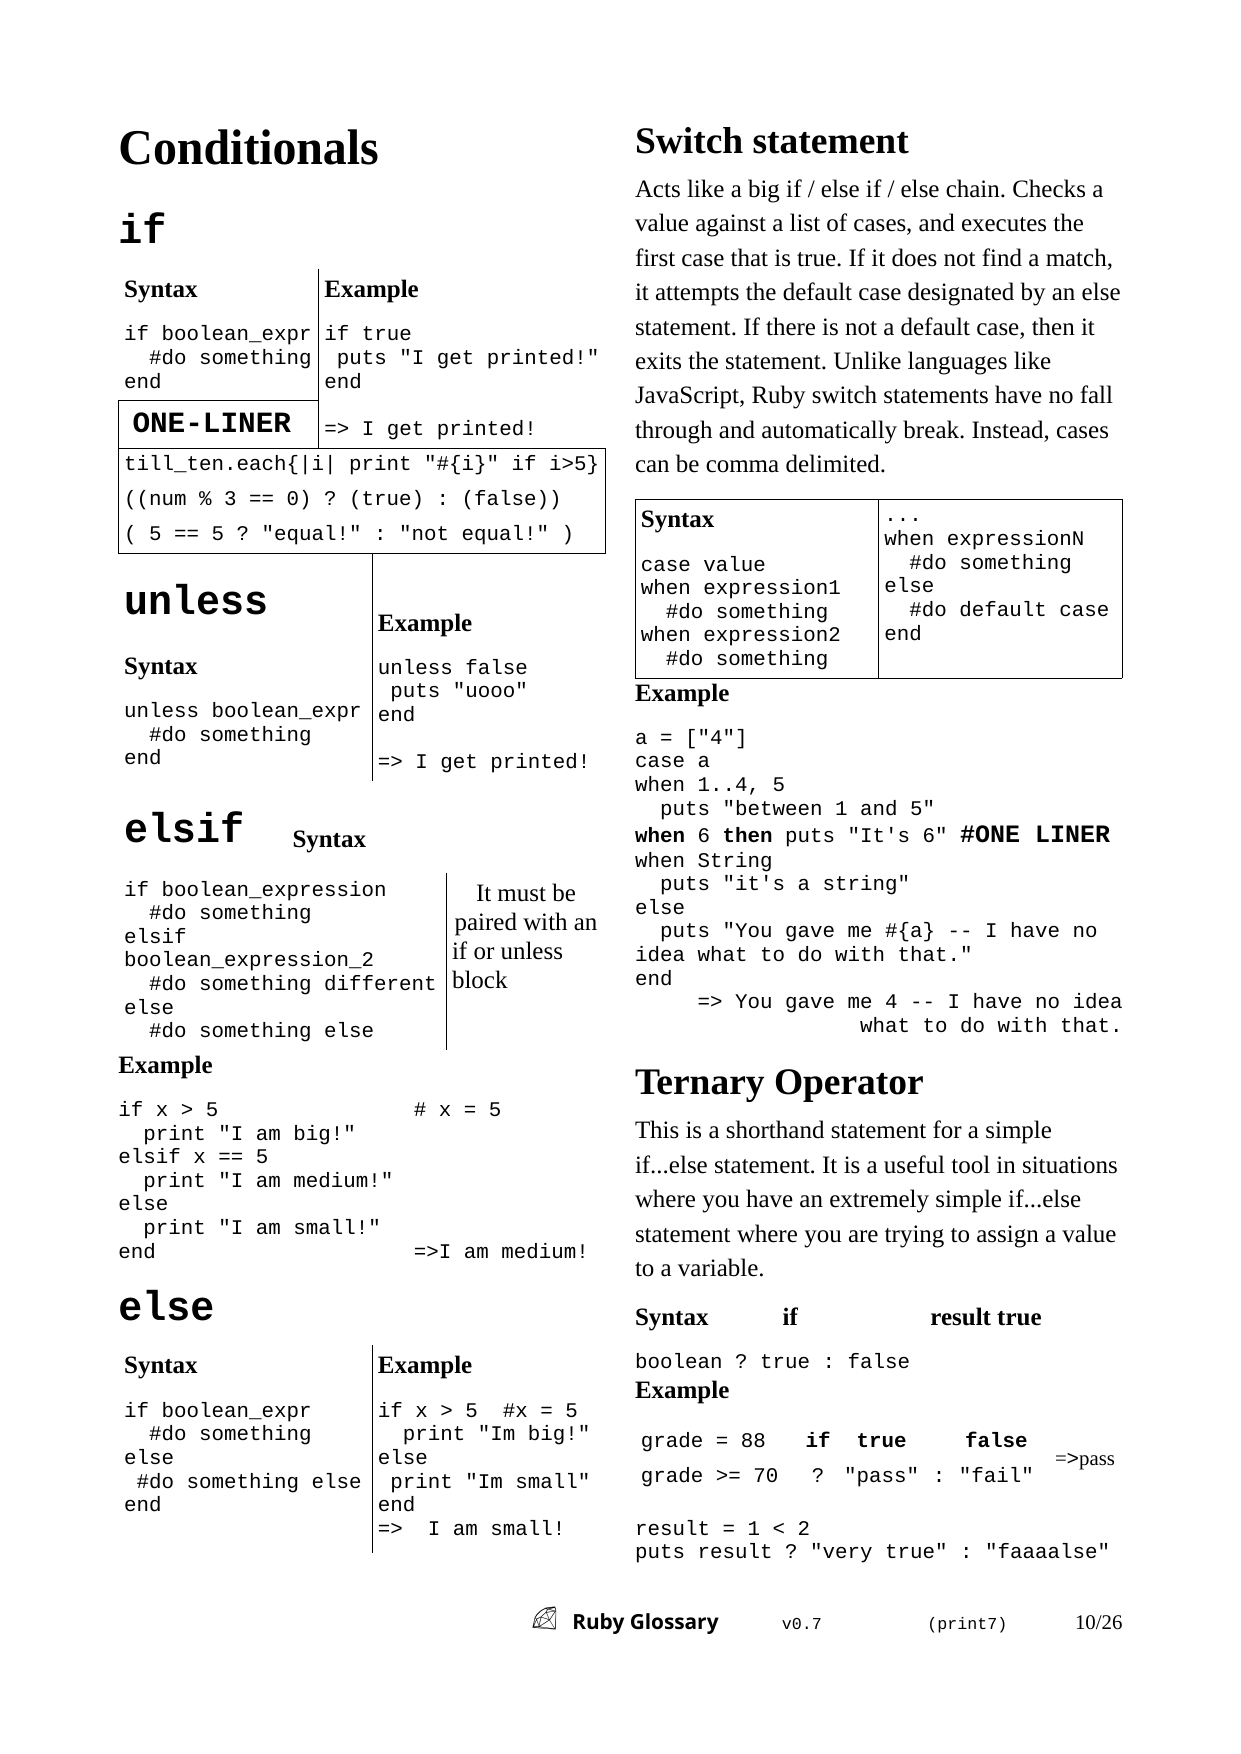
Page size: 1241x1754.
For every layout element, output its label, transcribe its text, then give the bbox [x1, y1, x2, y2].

text puts result ? "very true" : "faaaalse" [635, 1541, 1122, 1565]
table_cell if boolean_expression #do something elsif boolean_expression_2 #do something different else #do something else [118, 873, 446, 1050]
text result = 1 < 2 [635, 1518, 1122, 1541]
table_header Syntax case value when expression1 #do something when expression2 #do something [636, 500, 878, 677]
table_cell Syntax unless boolean_expr #do something end [118, 645, 372, 781]
text Example [635, 679, 1122, 706]
table_cell "pass" [837, 1459, 926, 1494]
text puts "it's a string" [635, 873, 1122, 897]
text boolean ? true : false [635, 1351, 1122, 1375]
table_header true [837, 1424, 926, 1459]
text This is a shorthand statement for a simple if...else statement. It is a useful tool in situations where you have an extremely simple if...else statement where you are trying to assign a value to a variable. [635, 1115, 1122, 1282]
table_cell ( 5 == 5 ? "equal!" : "not equal!" ) [119, 518, 605, 553]
text when String [635, 849, 1122, 873]
table_header [926, 1424, 952, 1459]
text a = ["4"] [635, 727, 1122, 750]
table_header false [952, 1424, 1041, 1459]
table_cell : [926, 1459, 952, 1494]
subtitle else [118, 1285, 605, 1332]
text elsif x == 5 [118, 1146, 605, 1170]
table_cell ? [799, 1459, 837, 1494]
subtitle Ternary Operator [635, 1059, 1122, 1103]
text Syntax if result true [635, 1302, 1122, 1331]
table_header Syntax [287, 781, 446, 873]
table_cell It must be paired with an if or unless block [447, 873, 605, 1050]
text print "I am small!" [118, 1217, 605, 1241]
table_header Syntax if boolean_expr #do something else #do something else end [118, 1345, 372, 1553]
text end =>I am medium! [118, 1241, 605, 1264]
subtitle if [118, 209, 605, 256]
table_cell "fail" [952, 1459, 1041, 1494]
text Example [635, 1375, 1122, 1404]
table_header unless [118, 554, 372, 645]
table_cell till_ten.each{|i| print "#{i}" if i>5} [119, 449, 605, 483]
table_header grade = 88 [635, 1424, 798, 1459]
text puts "between 1 and 5" [635, 798, 1122, 821]
text if x > 5 # x = 5 [118, 1099, 605, 1122]
text when 6 then puts "It's 6" #ONE LINER [635, 821, 1122, 849]
table_header Example unless false puts "uooo" end => I get printed! [373, 554, 605, 781]
text else [635, 897, 1122, 921]
text case a [635, 750, 1122, 774]
text else [118, 1193, 605, 1217]
text => You gave me 4 -- I have no idea what to do with that. [635, 991, 1122, 1039]
table_cell ((num % 3 == 0) ? (true) : (false)) [119, 483, 605, 518]
table_header Example if x > 5 #x = 5 print "Im big!" else print "Im small" end => I am small! [373, 1345, 605, 1553]
table_cell ONE-LINER [119, 401, 318, 447]
text puts "You gave me #{a} -- I have no idea what to do with that." [635, 921, 1122, 968]
table_header [446, 781, 605, 873]
table_header Example if true puts "I get printed!" end => I get printed! [319, 269, 605, 447]
table_header if [799, 1424, 837, 1459]
text Acts like a big if / else if / else chain. Checks a value against a list of cases, and executes the first case that is true. If it does not find a match, it attempts the default case designated by an else statement. If there is not a default case, then it exits the statement. Unlike languages like JavaScript, Ruby switch statements have no fall through and automatically break. Instead, cases can be comma delimited. [635, 174, 1122, 478]
table_header Syntax if boolean_expr #do something end [118, 269, 318, 400]
table_header ... when expressionN #do something else #do default case end [879, 500, 1122, 677]
text print "I am medium!" [118, 1170, 605, 1193]
text end [635, 968, 1122, 991]
subtitle Switch statement [635, 118, 1122, 161]
text print "I am big!" [118, 1122, 605, 1146]
table_header elsif [118, 781, 287, 873]
subtitle Conditionals [118, 118, 605, 176]
picture [530, 1605, 557, 1630]
table_header =>pass [1041, 1424, 1121, 1494]
text Example [118, 1050, 605, 1078]
table_cell grade >= 70 [635, 1459, 798, 1494]
text when 1..4, 5 [635, 774, 1122, 798]
